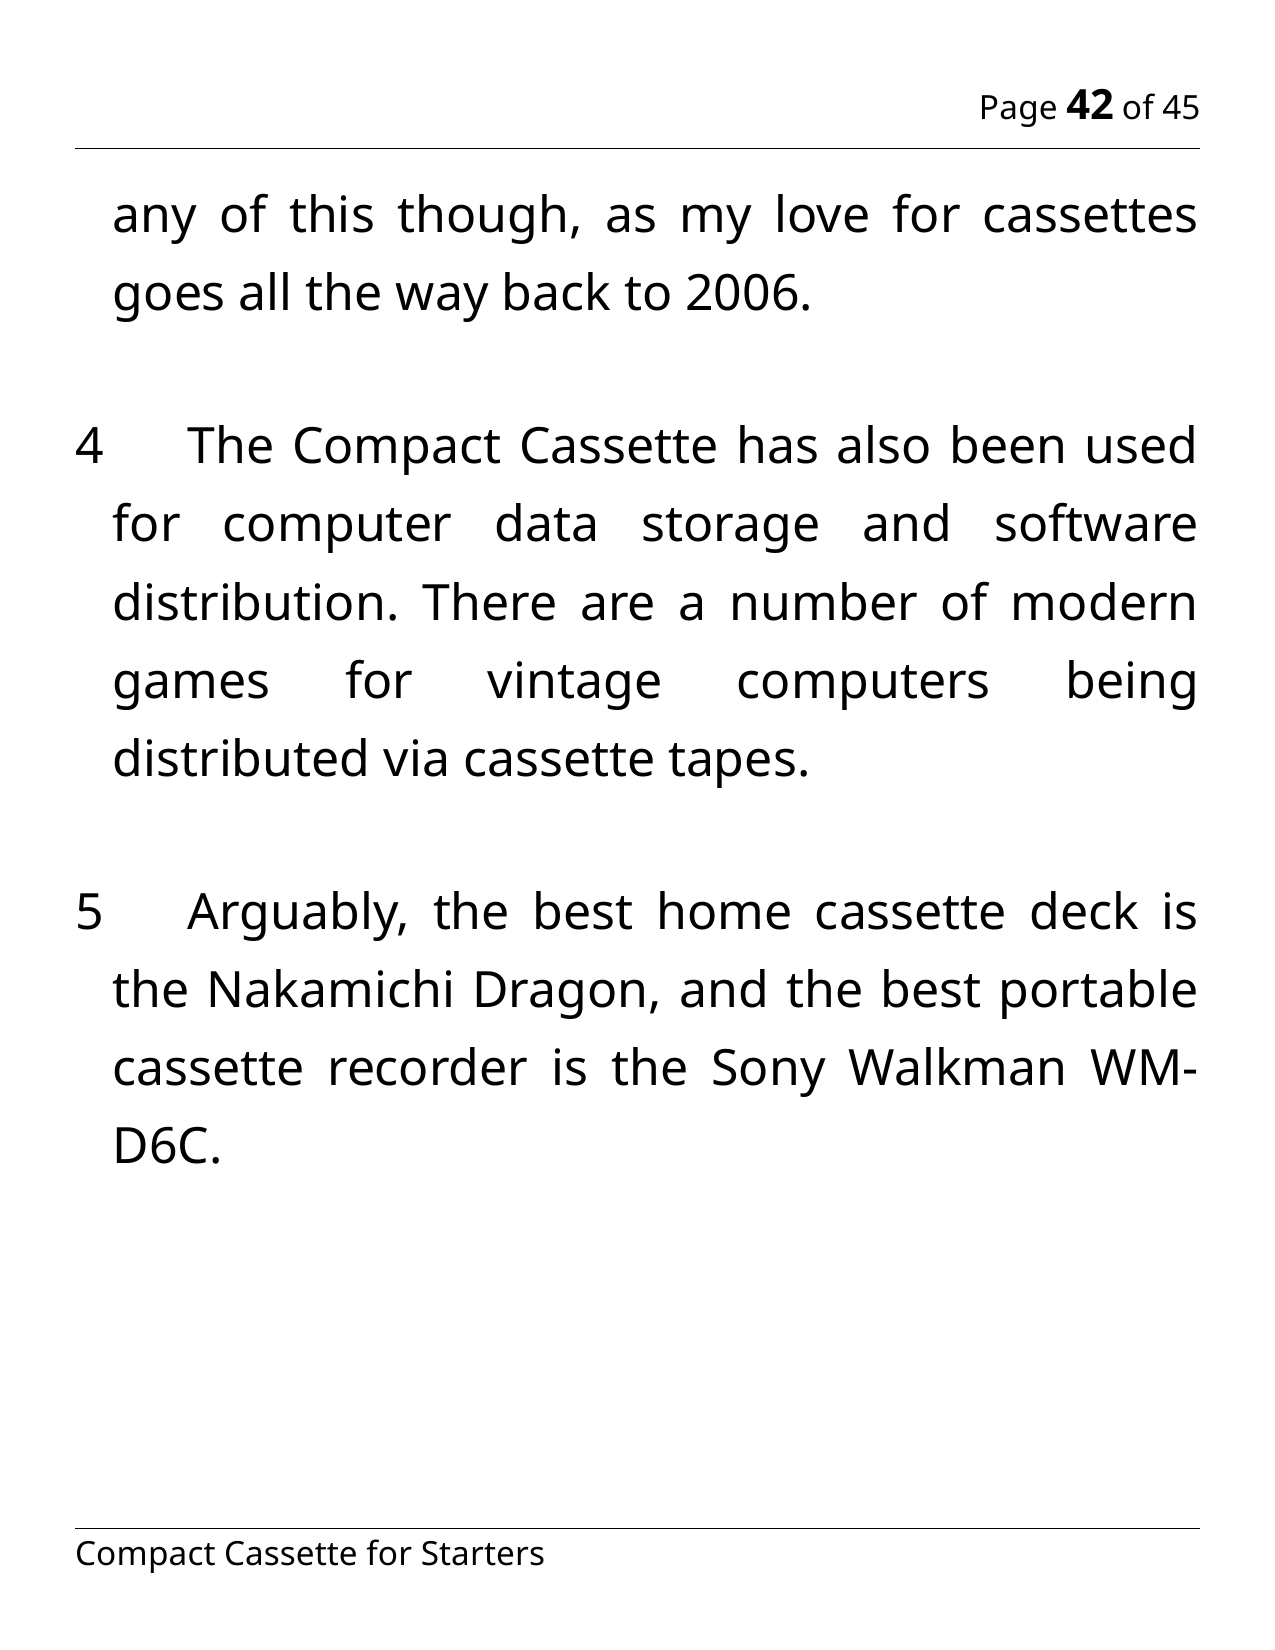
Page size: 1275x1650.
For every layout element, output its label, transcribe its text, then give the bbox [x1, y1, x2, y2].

list 4 The Compact Cassette has also been used for computer data storage and software distribution. There are a number of modern games for vintage computers being distributed via cassette tapes. [75, 410, 1200, 791]
list 5 Arguably, the best home cassette deck is the Nakamichi Dragon, and the best portable cassette recorder is the Sony Walkman WM-D6C. [75, 876, 1200, 1178]
list any of this though, as my love for cassettes goes all the way back to 2006. [75, 179, 1200, 325]
